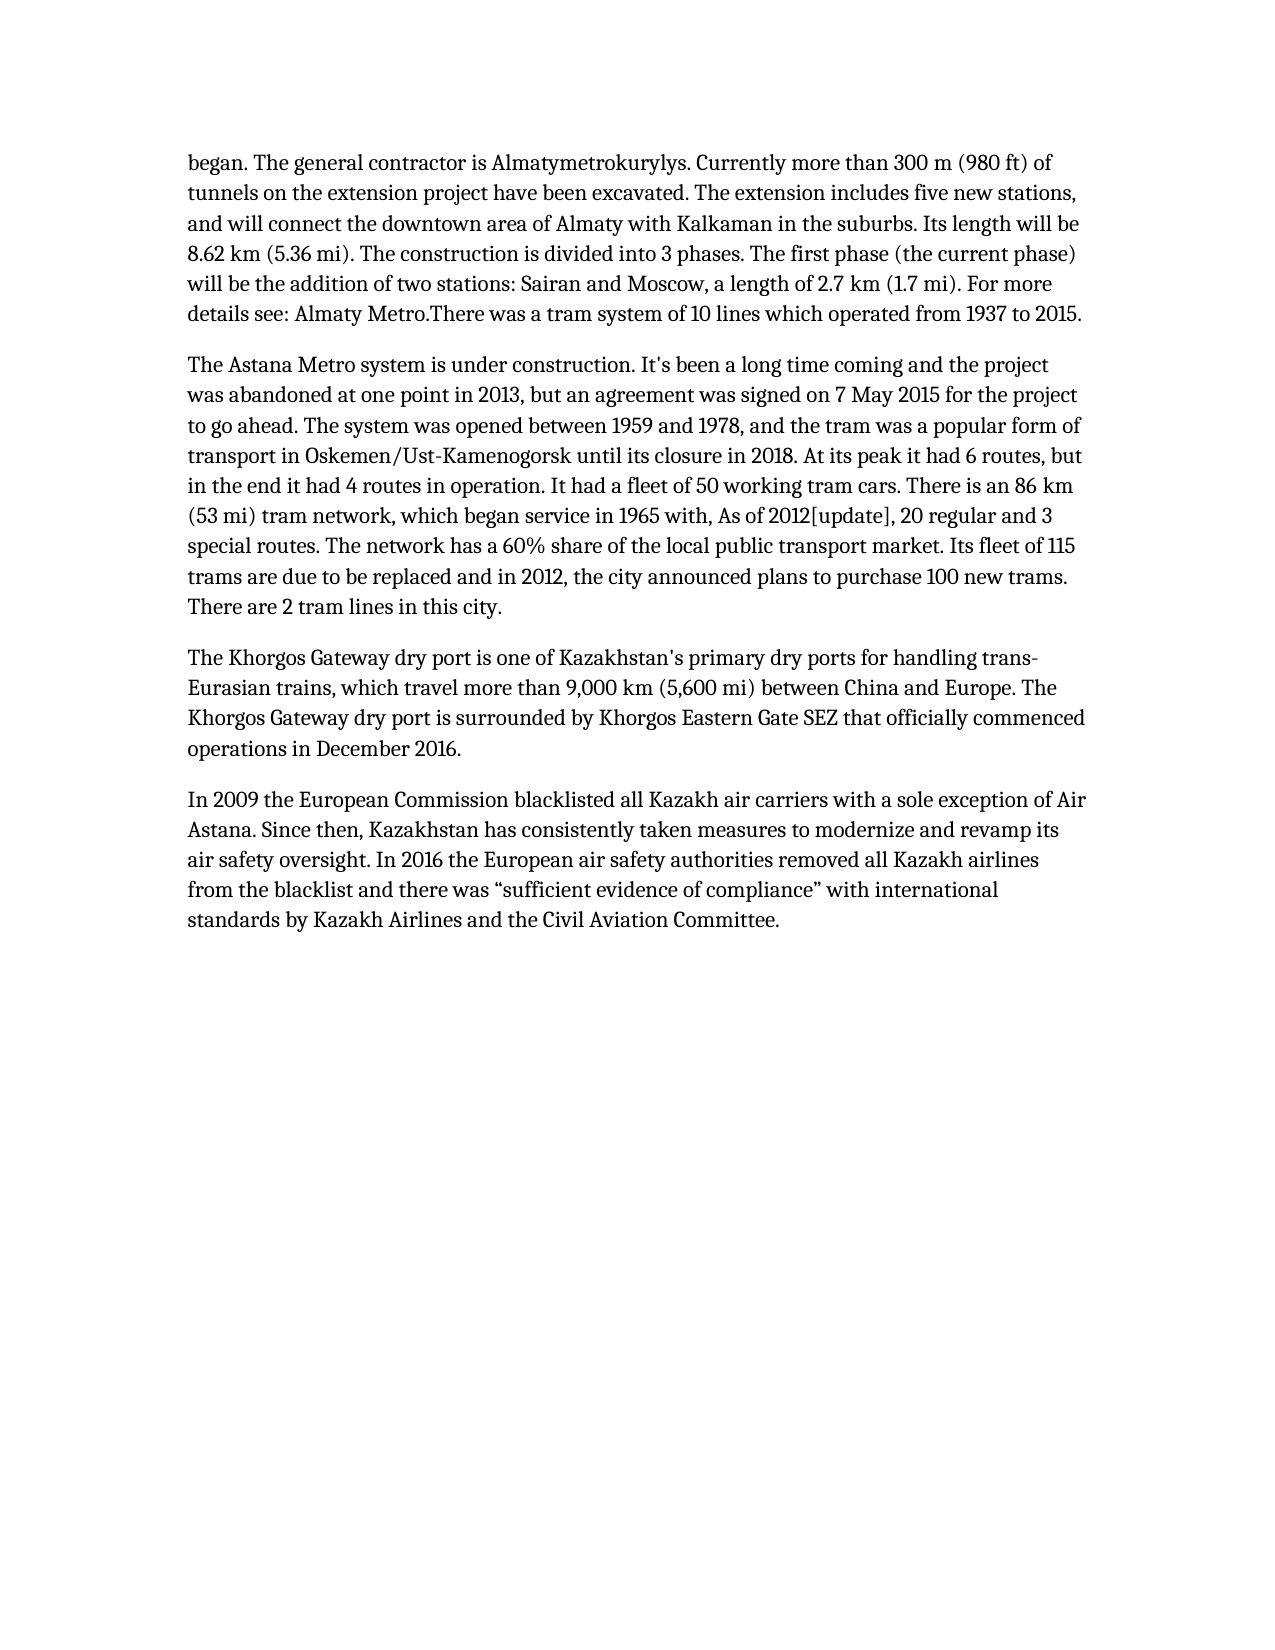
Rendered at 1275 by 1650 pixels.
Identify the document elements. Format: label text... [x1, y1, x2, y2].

text The Khorgos Gateway dry port is one of Kazakhstan's primary dry ports for handling trans-Eurasian trains, which travel more than 9,000 km (5,600 mi) between China and Europe. The Khorgos Gateway dry port is surrounded by Khorgos Eastern Gate SEZ that officially commenced operations in December 2016. [187, 645, 1087, 762]
text began. The general contractor is Almatymetrokurylys. Currently more than 300 m (980 ft) of tunnels on the extension project have been excavated. The extension includes five new stations, and will connect the downtown area of Almaty with Kalkaman in the suburbs. Its length will be 8.62 km (5.36 mi). The construction is divided into 3 phases. The first phase (the current phase) will be the addition of two stations: Sairan and Moscow, a length of 2.7 km (1.7 mi). For more details see: Almaty Metro.There was a tram system of 10 lines which operated from 1937 to 2015. [187, 150, 1087, 327]
text The Astana Metro system is under construction. It's been a long time coming and the project was abandoned at one point in 2013, but an agreement was signed on 7 May 2015 for the project to go ahead. The system was opened between 1959 and 1978, and the tram was a popular form of transport in Oskemen/Ust-Kamenogorsk until its closure in 2018. At its peak it had 6 routes, but in the end it had 4 routes in operation. It had a fleet of 50 working tram cars. There is an 86 km (53 mi) tram network, which began service in 1965 with, As of 2012[update], 20 regular and 3 special routes. The network has a 60% share of the local public transport market. Its fleet of 115 trams are due to be replaced and in 2012, the city announced plans to purchase 100 new trams. There are 2 tram lines in this city. [187, 352, 1087, 620]
text In 2009 the European Commission blacklisted all Kazakh air carriers with a sole exception of Air Astana. Since then, Kazakhstan has consistently taken measures to modernize and revamp its air safety oversight. In 2016 the European air safety authorities removed all Kazakh airlines from the blacklist and there was “sufficient evidence of compliance” with international standards by Kazakh Airlines and the Civil Aviation Committee. [187, 786, 1087, 934]
